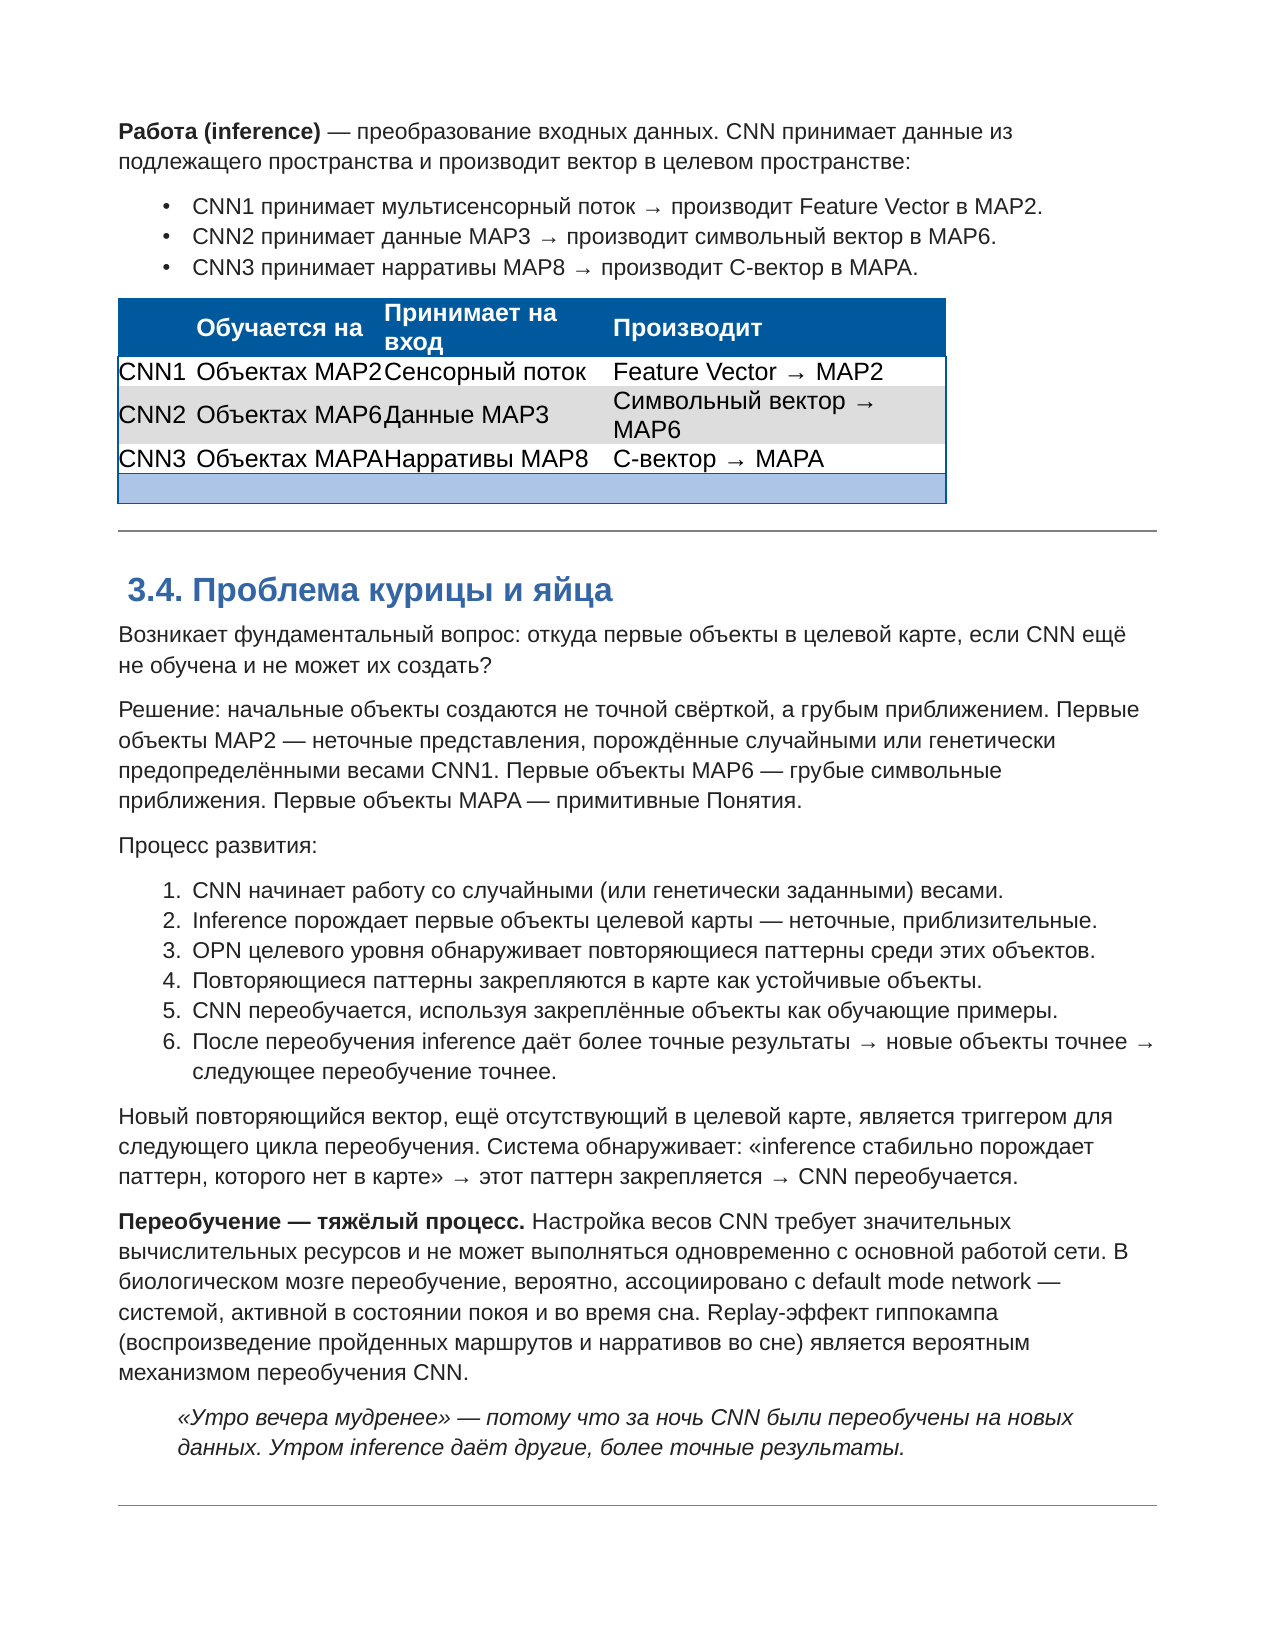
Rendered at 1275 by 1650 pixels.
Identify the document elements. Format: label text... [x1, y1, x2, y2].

list CNN1 принимает мультисенсорный поток → производит Feature Vector в MAP2. [162, 193, 1157, 219]
text «Утро вечера мудренее» — потому что за ночь CNN были переобучены на новых данных. Утром inference даёт другие, более точные результаты. [177, 1404, 1098, 1460]
table_cell [384, 474, 613, 503]
table_header Принимает на вход [384, 298, 613, 356]
table_cell CNN3 [119, 444, 196, 472]
table_cell [196, 474, 384, 503]
table_cell C-вектор → MAPA [613, 444, 945, 472]
table_cell Символьный вектор → MAP6 [613, 386, 945, 444]
text Новый повторяющийся вектор, ещё отсутствующий в целевой карте, является триггером для следующего цикла переобучения. Система обнаруживает: «inference стабильно порождает паттерн, которого нет в карте» → этот паттерн закрепляется → CNN переобучается. [118, 1103, 1157, 1189]
text Решение: начальные объекты создаются не точной свёрткой, а грубым приближением. Первые объекты MAP2 — неточные представления, порождённые случайными или генетически предопределёнными весами CNN1. Первые объекты MAP6 — грубые символьные приближения. Первые объекты MAPA — примитивные Понятия. [118, 696, 1157, 813]
table_cell Нарративы MAP8 [384, 444, 613, 472]
subtitle Проблема курицы и яйца [118, 570, 1157, 609]
table_cell [613, 474, 945, 503]
list CNN3 принимает нарративы MAP8 → производит C-вектор в MAPA. [162, 253, 1157, 280]
text Переобучение — тяжёлый процесс. Настройка весов CNN требует значительных вычислительных ресурсов и не может выполняться одновременно с основной работой сети. В биологическом мозге переобучение, вероятно, ассоциировано с default mode network — системой, активной в состоянии покоя и во время сна. Replay-эффект гиппокампа (воспроизведение пройденных маршрутов и нарративов во сне) является вероятным механизмом переобучения CNN. [118, 1208, 1157, 1385]
list CNN переобучается, используя закреплённые объекты как обучающие примеры. [162, 997, 1157, 1024]
list После переобучения inference даёт более точные результаты → новые объекты точнее → следующее переобучение точнее. [162, 1028, 1157, 1084]
table_cell Данные MAP3 [384, 386, 613, 444]
table_cell [119, 474, 196, 503]
text Работа (inference) — преобразование входных данных. CNN принимает данные из подлежащего пространства и производит вектор в целевом пространстве: [118, 118, 1157, 175]
table_cell CNN1 [119, 357, 196, 386]
list Повторяющиеся паттерны закрепляются в карте как устойчивые объекты. [162, 967, 1157, 994]
table_cell Объектах MAP2 [196, 357, 384, 386]
table_cell Объектах MAP6 [196, 386, 384, 444]
table_cell CNN2 [119, 386, 196, 444]
table_cell Объектах MAPA [196, 444, 384, 472]
table_header Обучается на [196, 298, 384, 356]
list Inference порождает первые объекты целевой карты — неточные, приблизительные. [162, 907, 1157, 933]
text Процесс развития: [118, 832, 1157, 858]
table_header Производит [613, 298, 946, 356]
list OPN целевого уровня обнаруживает повторяющиеся паттерны среди этих объектов. [162, 937, 1157, 963]
list CNN2 принимает данные MAP3 → производит символьный вектор в MAP6. [162, 223, 1157, 250]
table_cell Сенсорный поток [384, 357, 613, 386]
table_header [118, 298, 196, 356]
text Возникает фундаментальный вопрос: откуда первые объекты в целевой карте, если CNN ещё не обучена и не может их создать? [118, 621, 1157, 678]
table_cell Feature Vector → MAP2 [613, 357, 945, 386]
list CNN начинает работу со случайными (или генетически заданными) весами. [162, 877, 1157, 903]
